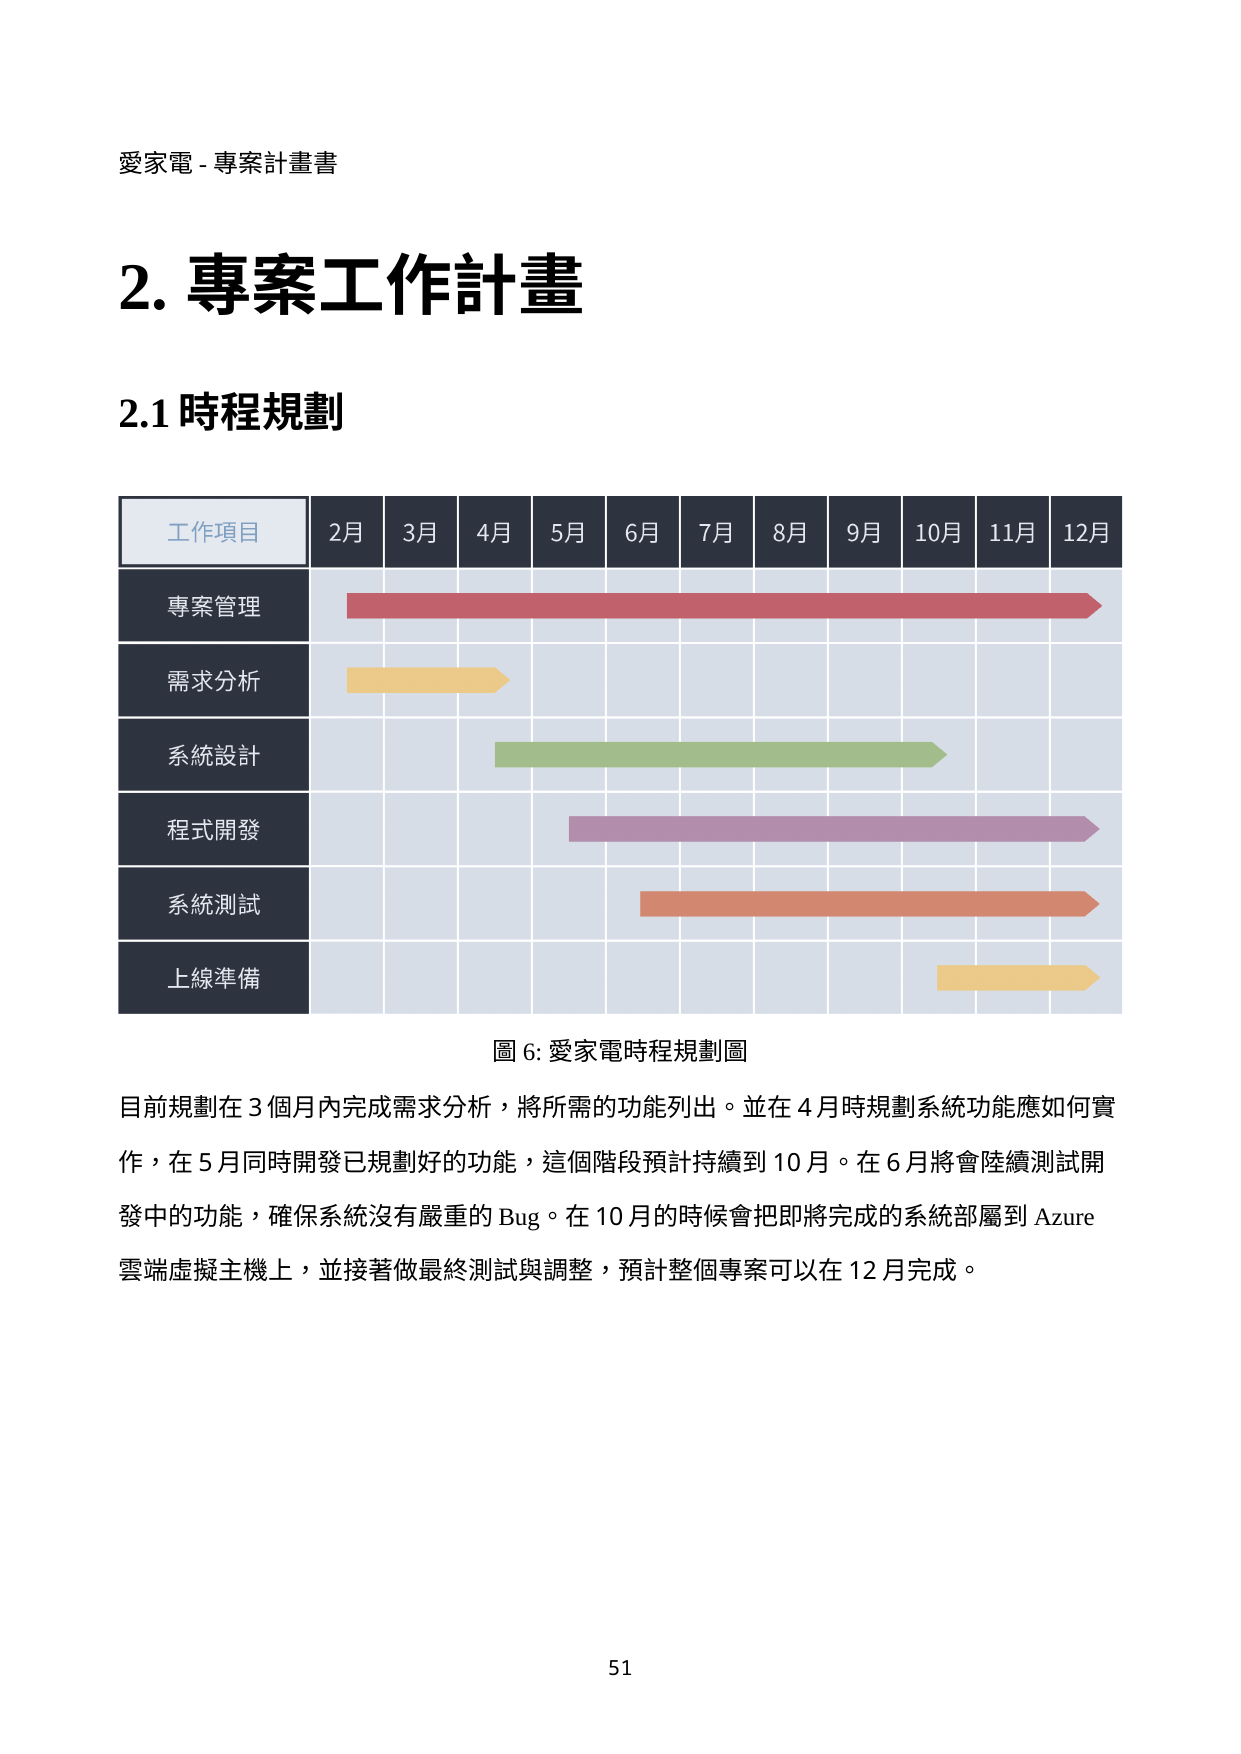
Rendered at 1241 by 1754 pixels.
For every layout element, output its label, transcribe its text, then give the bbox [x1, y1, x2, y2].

subtitle 2. 專案工作計畫 [118, 232, 1122, 329]
text 圖 6: 愛家電時程規劃圖 [118, 1014, 1122, 1068]
picture [118, 496, 1123, 1014]
subtitle 2.1時程規劃 [118, 379, 1122, 439]
text 目前規劃在3個月內完成需求分析，將所需的功能列出。並在4月時規劃系統功能應如何實作，在5月同時開發已規劃好的功能，這個階段預計持續到10月。在6月將會陸續測試開發中的功能，確保系統沒有嚴重的Bug。在10月的時候會把即將完成的系統部屬到Azure雲端虛擬主機上，並接著做最終測試與調整，預計整個專案可以在12月完成。 [118, 1088, 1122, 1287]
